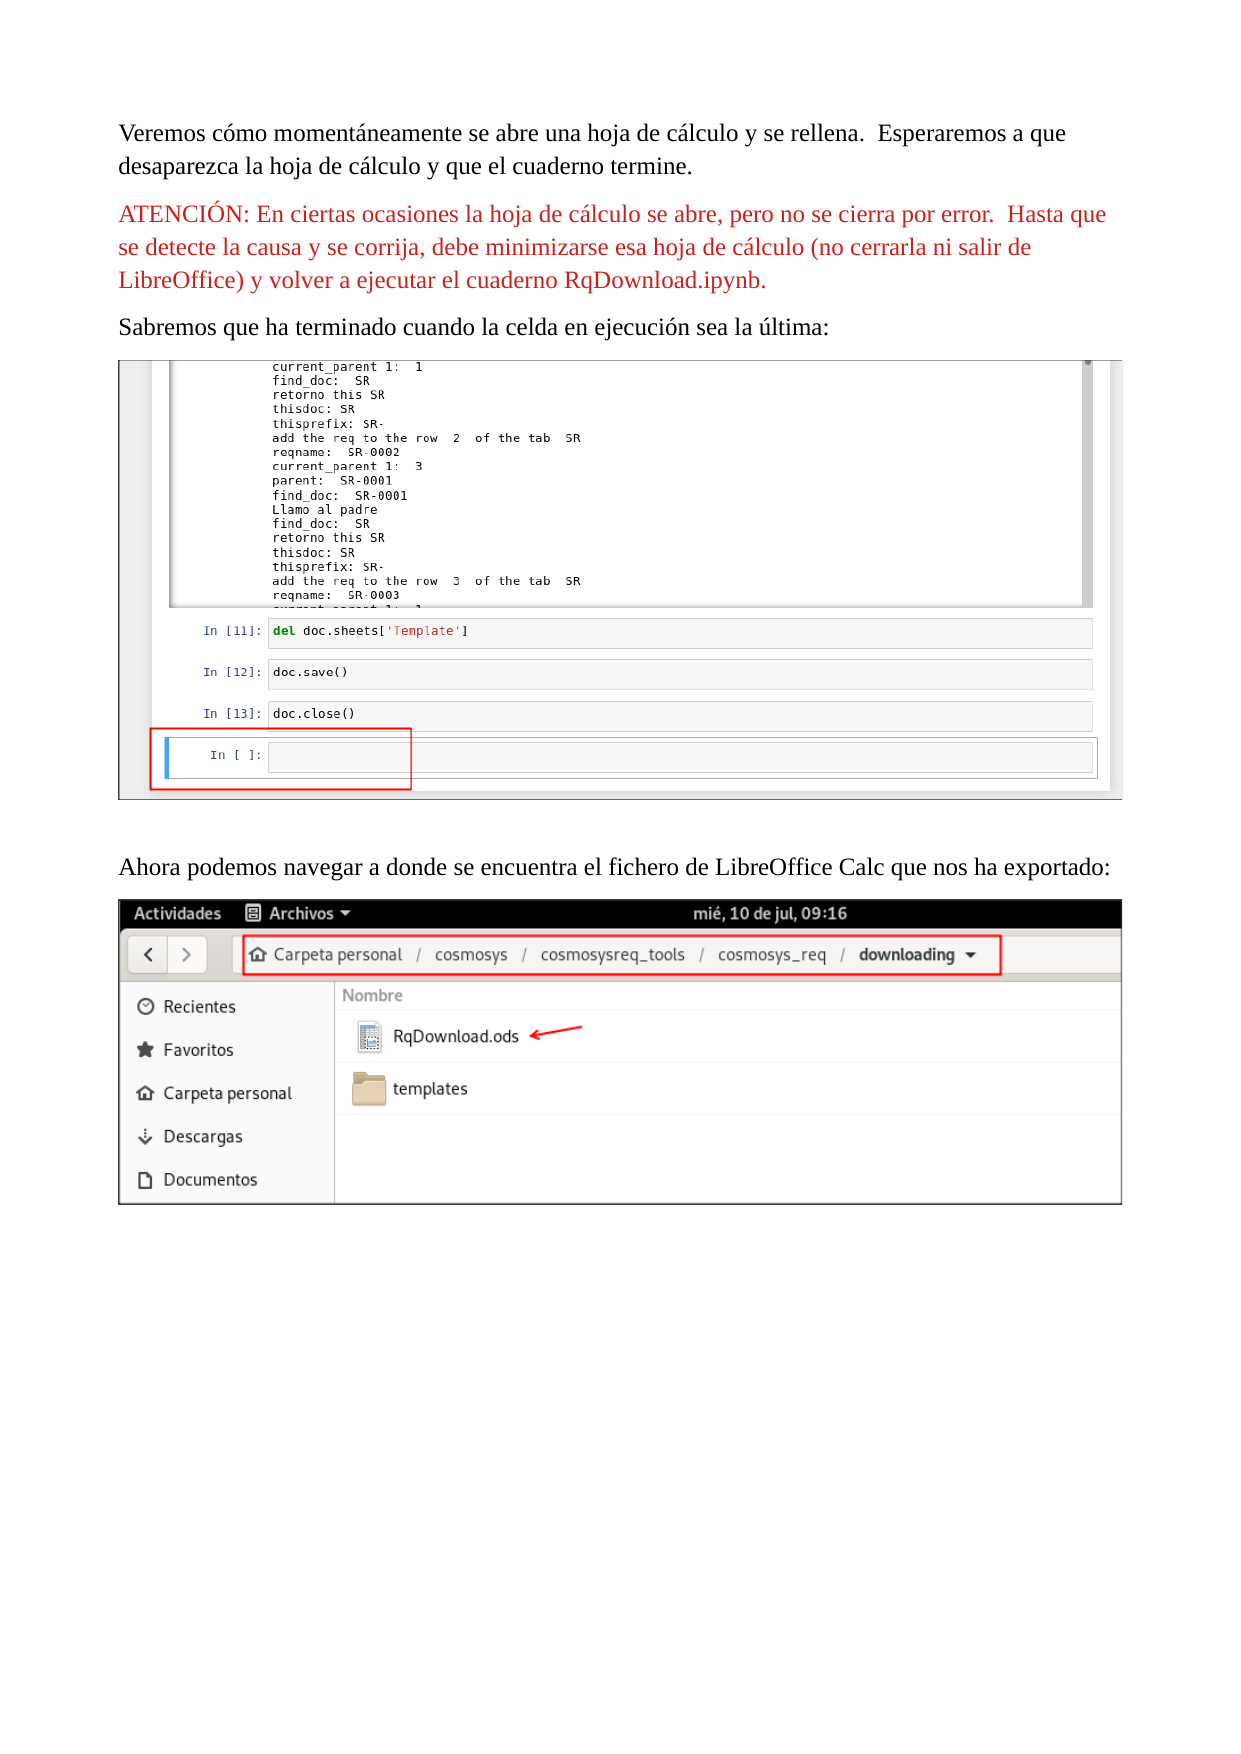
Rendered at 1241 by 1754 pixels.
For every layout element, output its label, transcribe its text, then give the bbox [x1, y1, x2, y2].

text Sabremos que ha terminado cuando la celda en ejecución sea la última: [118, 312, 1122, 341]
picture [118, 899, 1123, 1205]
picture [118, 360, 1123, 800]
text Ahora podemos navegar a donde se encuentra el fichero de LibreOffice Calc que nos ha exportado: [118, 852, 1122, 881]
text Veremos cómo momentáneamente se abre una hoja de cálculo y se rellena. Esperaremos a que desaparezca la hoja de cálculo y que el cuaderno termine. [118, 118, 1122, 180]
text ATENCIÓN: En ciertas ocasiones la hoja de cálculo se abre, pero no se cierra por error. Hasta que se detecte la causa y se corrija, debe minimizarse esa hoja de cálculo (no cerrarla ni salir de LibreOffice) y volver a ejecutar el cuaderno RqDownload.ipynb. [118, 199, 1122, 293]
